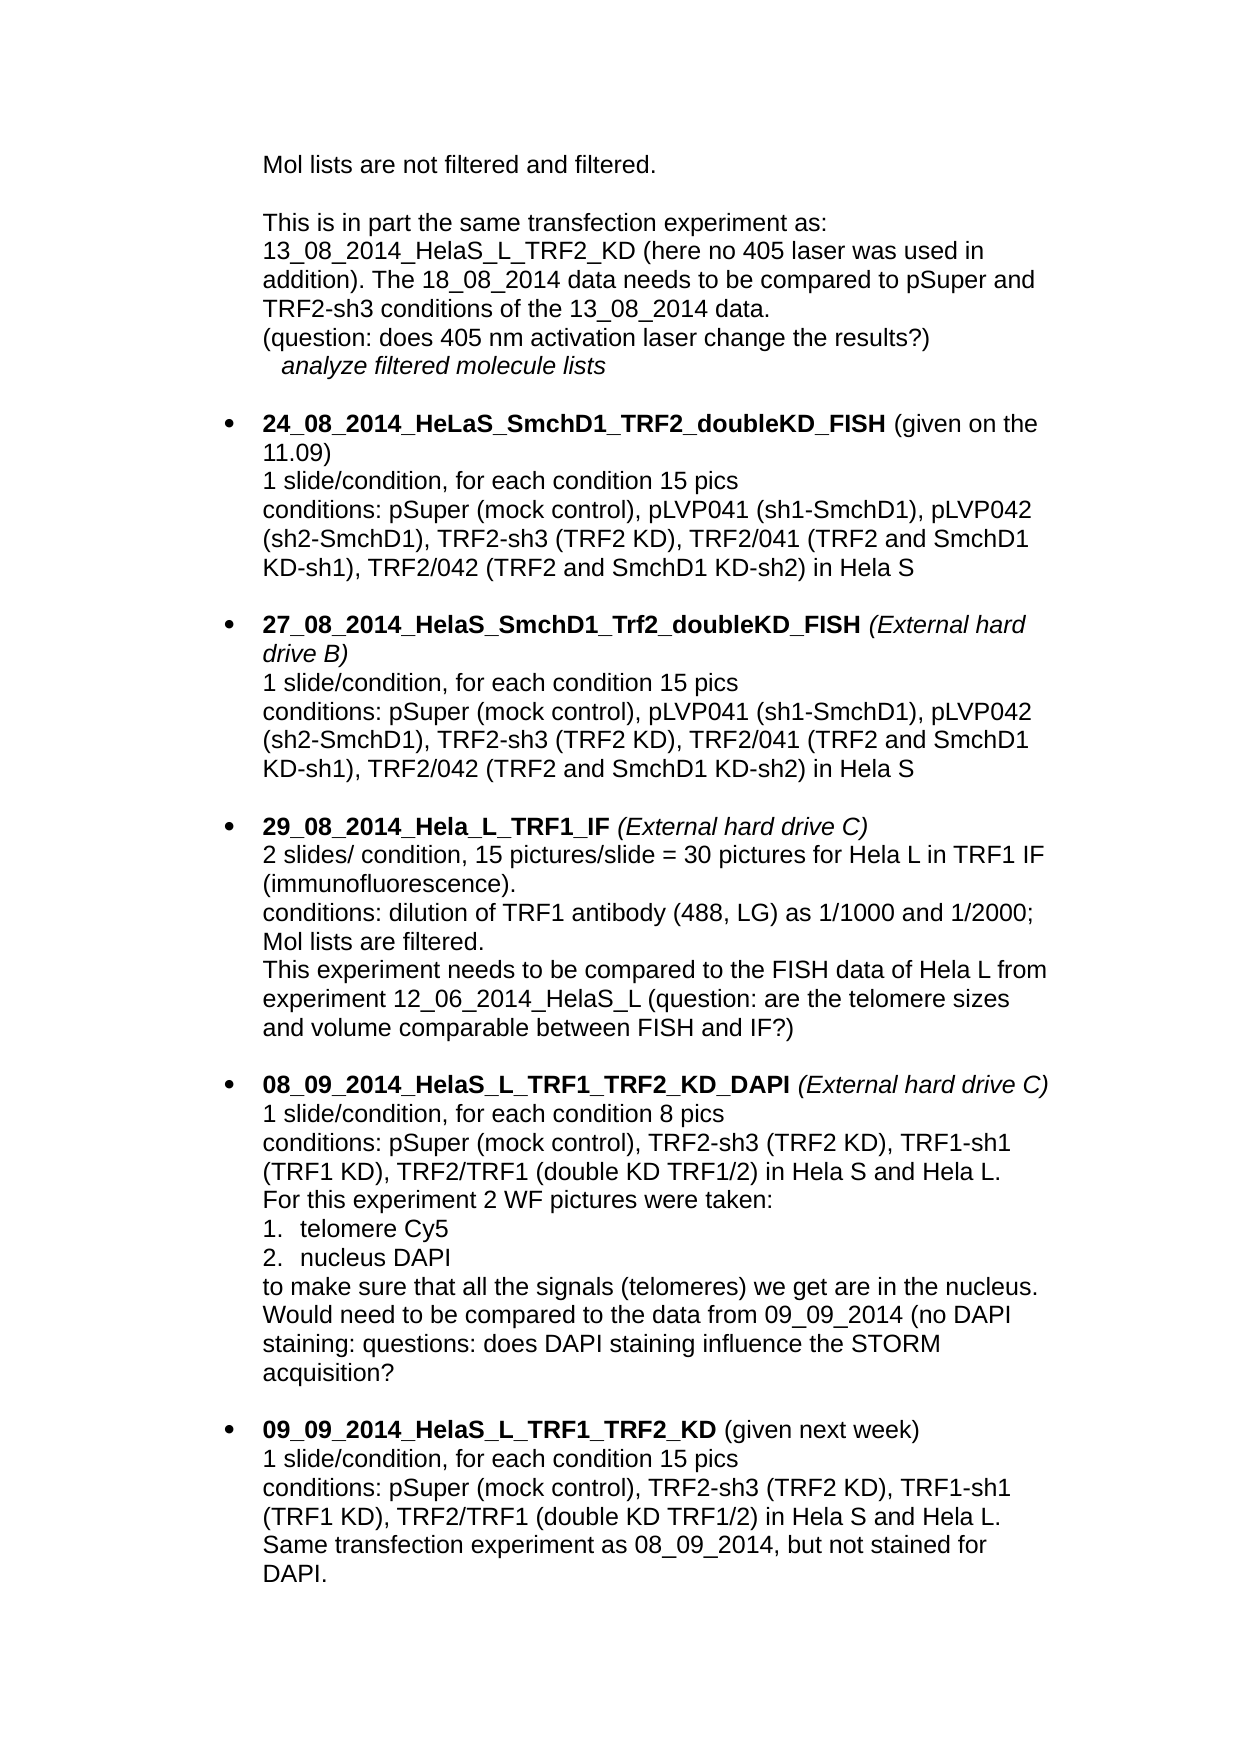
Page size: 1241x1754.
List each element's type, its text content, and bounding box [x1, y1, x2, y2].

list Mol lists are not filtered and filtered. [262, 150, 1053, 179]
list 1 slide/condition, for each condition 15 pics [262, 668, 1053, 696]
list This experiment needs to be compared to the FISH data of Hela L from experiment 12_06_2014_HelaS_L (question: are the telomere sizes and volume comparable between FISH and IF?) [262, 955, 1053, 1042]
list 09_09_2014_HelaS_L_TRF1_TRF2_KD (given next week) [225, 1415, 1053, 1444]
list conditions: pSuper (mock control), pLVP041 (sh1-SmchD1), pLVP042 (sh2-SmchD1), TRF2-sh3 (TRF2 KD), TRF2/041 (TRF2 and SmchD1 KD-sh1), TRF2/042 (TRF2 and SmchD1 KD-sh2) in Hela S [262, 495, 1053, 581]
list 29_08_2014_Hela_L_TRF1_IF (External hard drive C) [225, 811, 1053, 840]
text Would need to be compared to the data from 09_09_2014 (no DAPI staining: questions: does DAPI staining influence the STORM acquisition? [262, 1300, 1053, 1387]
list 1 slide/condition, for each condition 15 pics [262, 466, 1053, 495]
list (question: does 405 nm activation laser change the results?) [262, 322, 1053, 351]
list telomere Cy5 [262, 1214, 1053, 1243]
list 1 slide/condition, for each condition 15 pics [262, 1444, 1053, 1473]
list For this experiment 2 WF pictures were taken: [262, 1185, 1053, 1214]
list 24_08_2014_HeLaS_SmchD1_TRF2_doubleKD_FISH (given on the 11.09) [225, 409, 1053, 466]
list 08_09_2014_HelaS_L_TRF1_TRF2_KD_DAPI (External hard drive C) [225, 1070, 1053, 1099]
text to make sure that all the signals (telomeres) we get are in the nucleus. [262, 1272, 1053, 1300]
list conditions: pSuper (mock control), pLVP041 (sh1-SmchD1), pLVP042 (sh2-SmchD1), TRF2-sh3 (TRF2 KD), TRF2/041 (TRF2 and SmchD1 KD-sh1), TRF2/042 (TRF2 and SmchD1 KD-sh2) in Hela S [262, 696, 1053, 783]
list nucleus DAPI [262, 1243, 1053, 1272]
list analyze filtered molecule lists [262, 351, 1053, 380]
list 1 slide/condition, for each condition 8 pics [262, 1099, 1053, 1128]
list conditions: pSuper (mock control), TRF2-sh3 (TRF2 KD), TRF1-sh1 (TRF1 KD), TRF2/TRF1 (double KD TRF1/2) in Hela S and Hela L. [262, 1128, 1053, 1185]
list 2 slides/ condition, 15 pictures/slide = 30 pictures for Hela L in TRF1 IF (immunofluorescence). [262, 840, 1053, 898]
list conditions: dilution of TRF1 antibody (488, LG) as 1/1000 and 1/2000; Mol lists are filtered. [262, 898, 1053, 955]
list This is in part the same transfection experiment as: 13_08_2014_HelaS_L_TRF2_KD (here no 405 laser was used in addition). The 18_08_2014 data needs to be compared to pSuper and TRF2-sh3 conditions of the 13_08_2014 data. [262, 207, 1053, 322]
list conditions: pSuper (mock control), TRF2-sh3 (TRF2 KD), TRF1-sh1 (TRF1 KD), TRF2/TRF1 (double KD TRF1/2) in Hela S and Hela L. [262, 1473, 1053, 1531]
list Same transfection experiment as 08_09_2014, but not stained for DAPI. [262, 1531, 1053, 1588]
list 27_08_2014_HelaS_SmchD1_Trf2_doubleKD_FISH (External hard drive B) [225, 610, 1053, 668]
